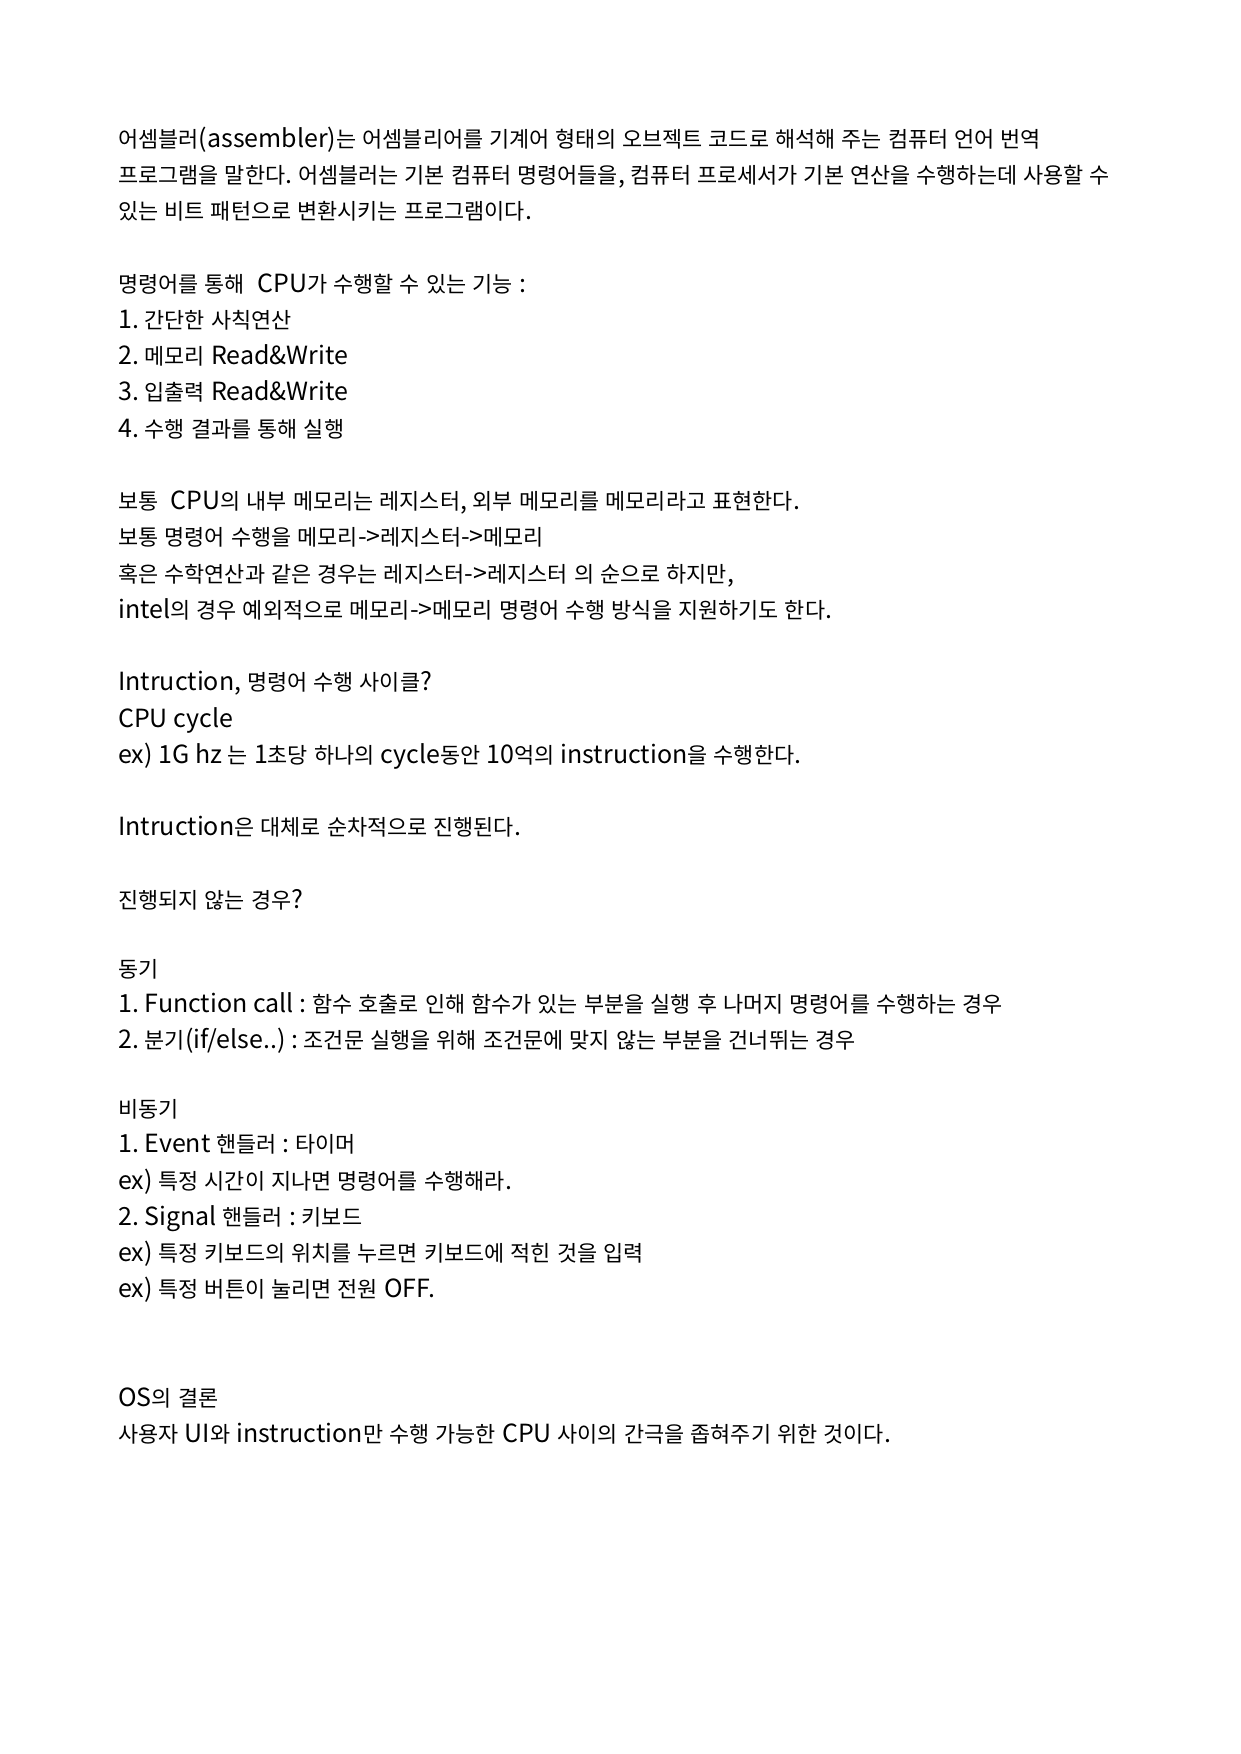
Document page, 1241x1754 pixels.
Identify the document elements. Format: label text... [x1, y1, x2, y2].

text 보통 CPU의 내부 메모리는 레지스터, 외부 메모리를 메모리라고 표현한다. [118, 481, 1122, 517]
text Intruction은 대체로 순차적으로 진행된다. [118, 807, 1122, 843]
text 어셈블러(assembler)는 어셈블리어를 기계어 형태의 오브젝트 코드로 해석해 주는 컴퓨터 언어 번역 프로그램을 말한다. 어셈블러는 기본 컴퓨터 명령어들을, 컴퓨터 프로세서가 기본 연산을 수행하는데 사용할 수 있는 비트 패턴으로 변환시키는 프로그램이다. [118, 118, 1122, 227]
text 2. Signal 핸들러 : 키보드 [118, 1196, 1122, 1233]
text 1. Function call : 함수 호출로 인해 함수가 있는 부분을 실행 후 나머지 명령어를 수행하는 경우 [118, 983, 1122, 1020]
text ex) 특정 시간이 지나면 명령어를 수행해라. [118, 1160, 1122, 1196]
text 1. Event 핸들러 : 타이머 [118, 1124, 1122, 1160]
text 혹은 수학연산과 같은 경우는 레지스터->레지스터 의 순으로 하지만, [118, 553, 1122, 589]
text ex) 1G hz 는 1초당 하나의 cycle동안 10억의 instruction을 수행한다. [118, 734, 1122, 771]
text 동기 [118, 952, 1122, 983]
text ex) 특정 키보드의 위치를 누르면 키보드에 적힌 것을 입력 [118, 1233, 1122, 1269]
text 3. 입출력 Read&Write [118, 372, 1122, 408]
text 2. 분기(if/else..) : 조건문 실행을 위해 조건문에 맞지 않는 부분을 건너뛰는 경우 [118, 1020, 1122, 1056]
text 2. 메모리 Read&Write [118, 336, 1122, 372]
text OS의 결론 [118, 1378, 1122, 1414]
text intel의 경우 예외적으로 메모리->메모리 명령어 수행 방식을 지원하기도 한다. [118, 589, 1122, 626]
text CPU cycle [118, 698, 1122, 734]
text ex) 특정 버튼이 눌리면 전원 OFF. [118, 1269, 1122, 1305]
text Intruction, 명령어 수행 사이클? [118, 662, 1122, 698]
text 4. 수행 결과를 통해 실행 [118, 408, 1122, 444]
text 명령어를 통해 CPU가 수행할 수 있는 기능 : [118, 263, 1122, 299]
text 사용자 UI와 instruction만 수행 가능한 CPU 사이의 간극을 좁혀주기 위한 것이다. [118, 1414, 1122, 1450]
text 보통 명령어 수행을 메모리->레지스터->메모리 [118, 517, 1122, 553]
text 1. 간단한 사칙연산 [118, 299, 1122, 336]
text 진행되지 않는 경우? [118, 879, 1122, 916]
text 비동기 [118, 1092, 1122, 1124]
